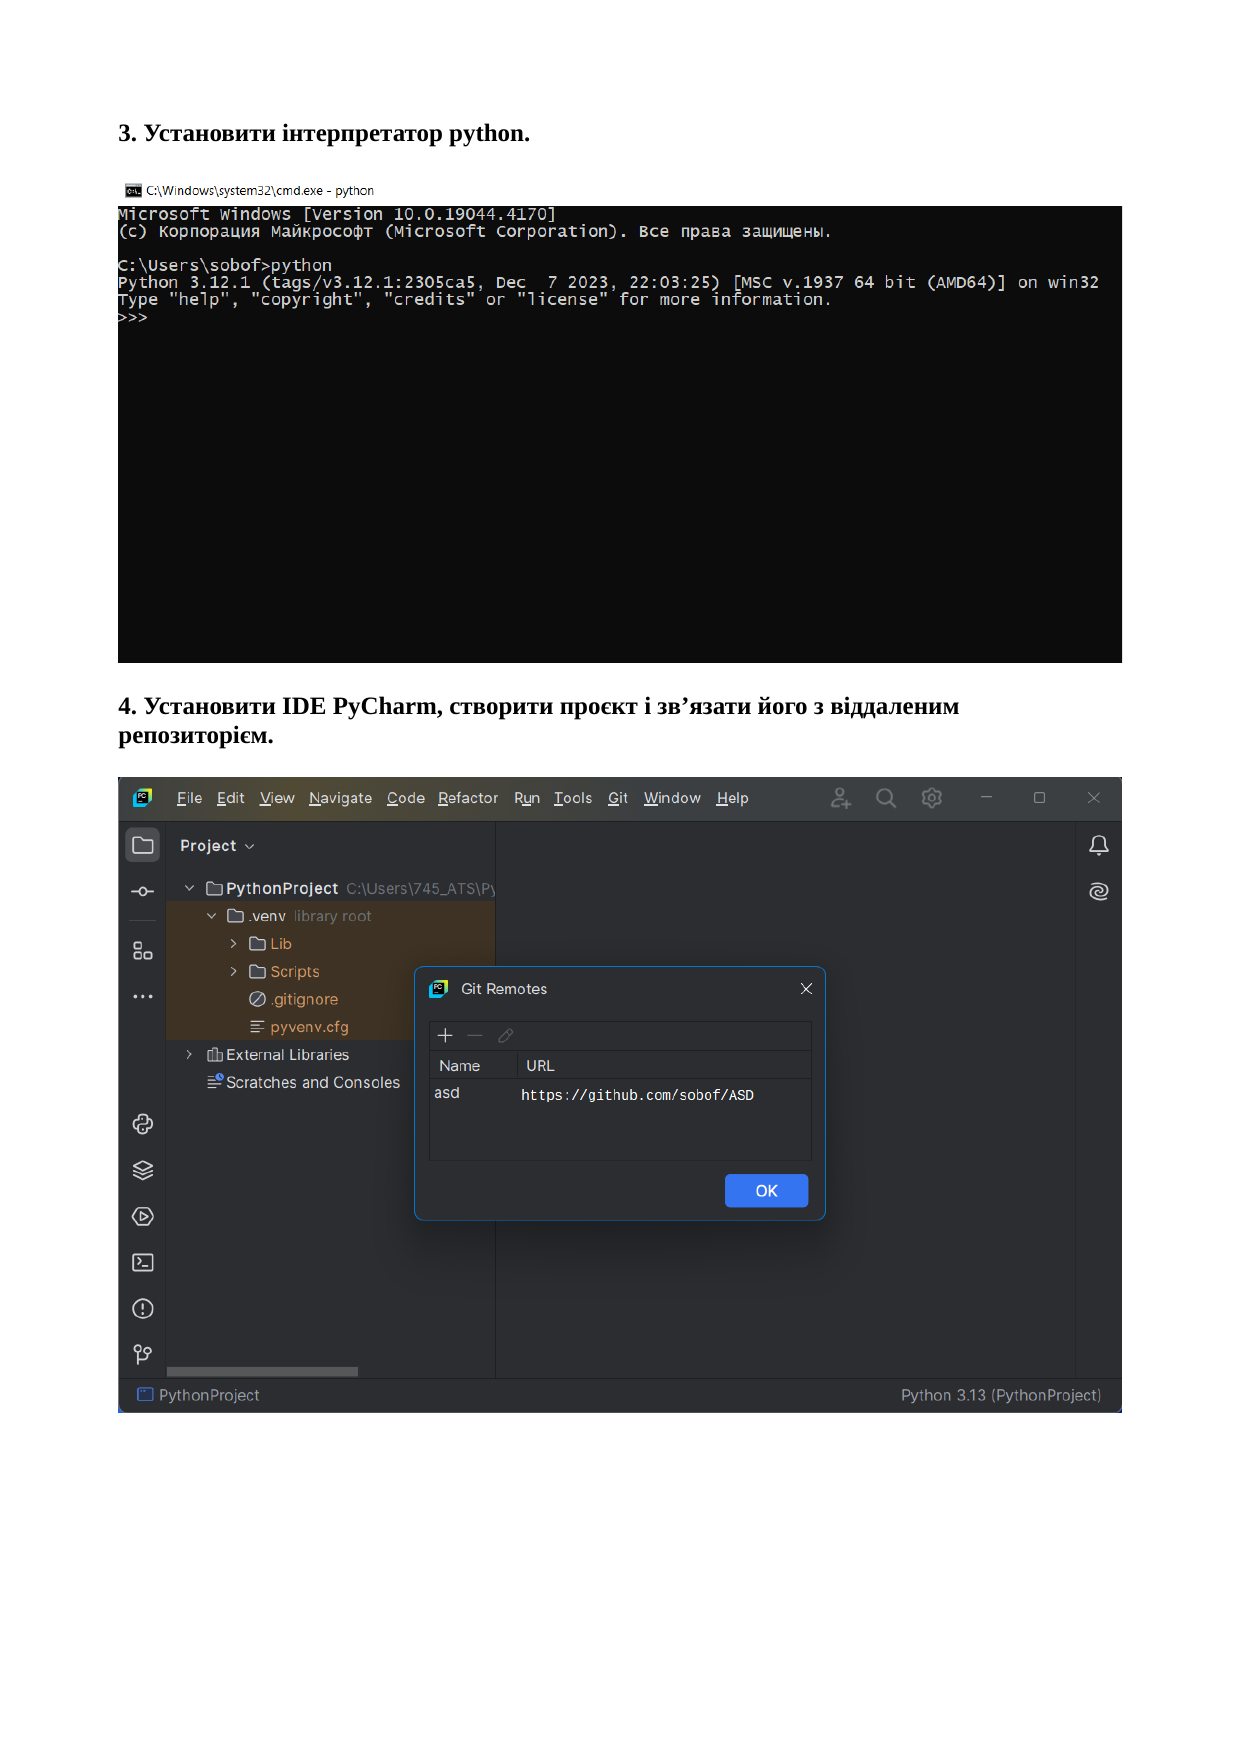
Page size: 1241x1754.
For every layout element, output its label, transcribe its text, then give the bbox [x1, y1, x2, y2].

picture [118, 175, 1123, 663]
text 3. Установити інтерпретатор python. [118, 118, 1122, 147]
picture [118, 777, 1123, 1413]
text репозиторієм. [118, 720, 1122, 749]
text 4. Установити IDE PyCharm, створити проєкт і зв’язати його з віддаленим [118, 691, 1122, 720]
